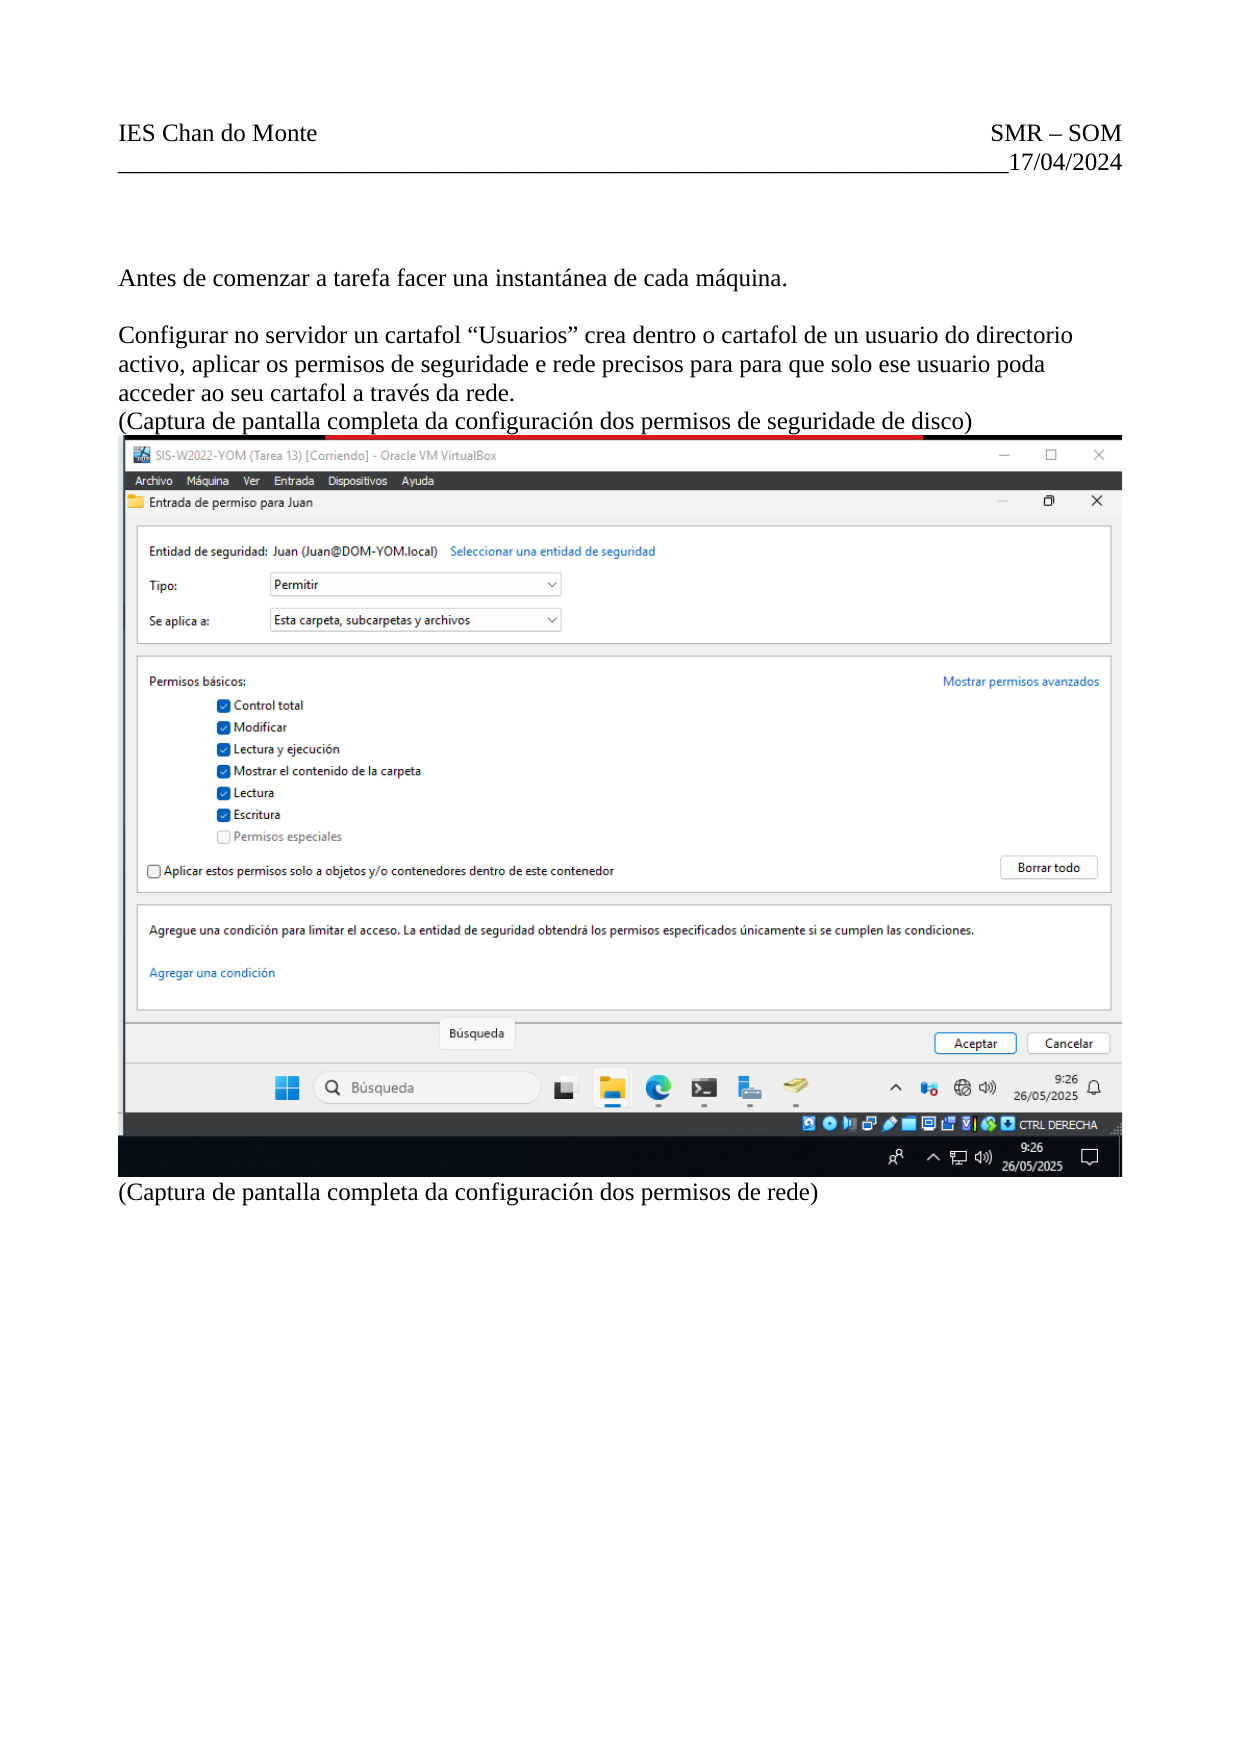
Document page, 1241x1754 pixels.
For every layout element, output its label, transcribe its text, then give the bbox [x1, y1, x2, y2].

text Configurar no servidor un cartafol “Usuarios” crea dentro o cartafol de un usuario do directorio activo, aplicar os permisos de seguridade e rede precisos para para que solo ese usuario poda acceder ao seu cartafol a través da rede. [118, 320, 1122, 406]
text (Captura de pantalla completa da configuración dos permisos de rede) [118, 1177, 1122, 1206]
text Antes de comenzar a tarefa facer una instantánea de cada máquina. [118, 263, 1122, 291]
text (Captura de pantalla completa da configuración dos permisos de seguridade de disco) [118, 406, 1122, 435]
picture [118, 435, 1123, 1177]
